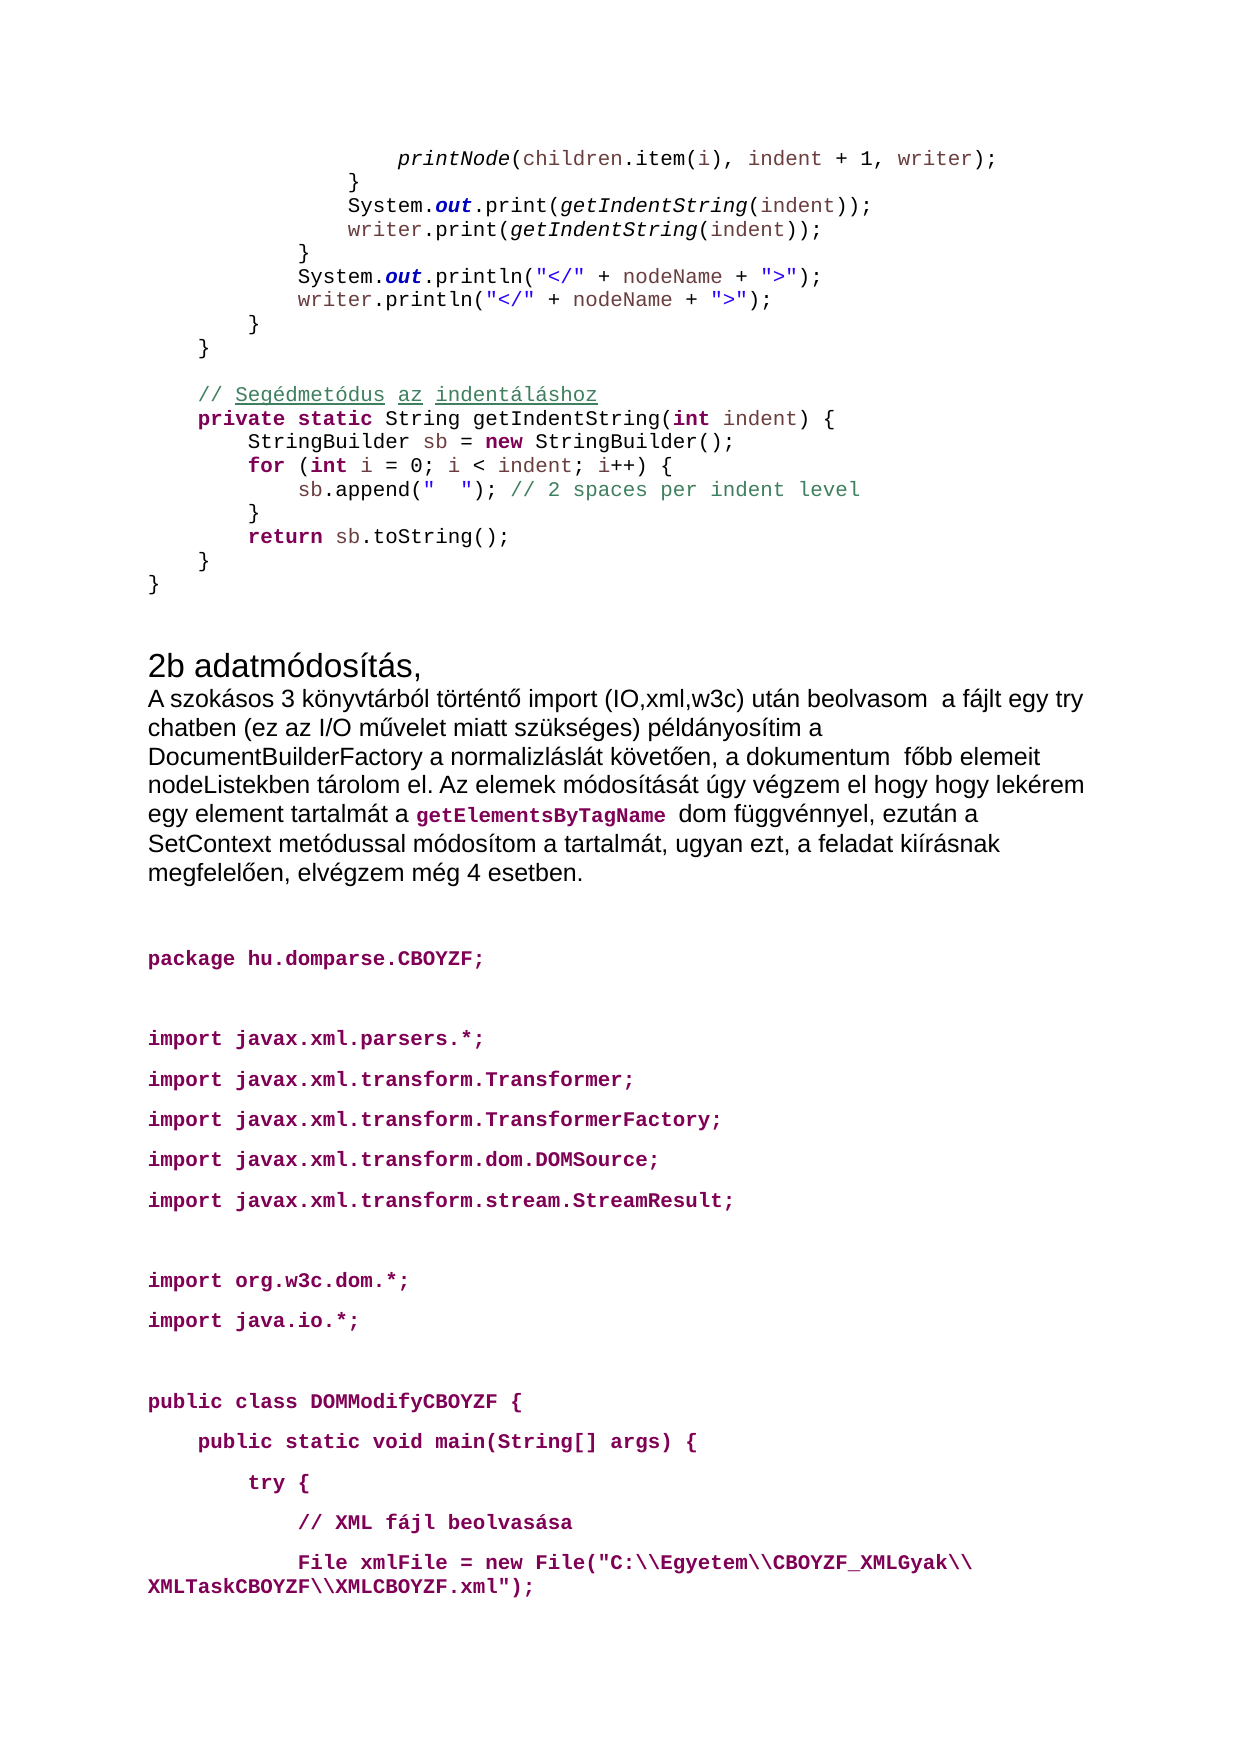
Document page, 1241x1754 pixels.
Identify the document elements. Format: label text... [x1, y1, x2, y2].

text } [148, 573, 1093, 597]
text // XML fájl beolvasása [148, 1512, 1093, 1536]
text } [148, 171, 1093, 195]
text } [148, 549, 1093, 573]
text private static String getIndentString(int indent) { [148, 408, 1093, 431]
text public static void main(String[] args) { [148, 1431, 1093, 1455]
text A szokásos 3 könyvtárból történtő import (IO,xml,w3c) után beolvasom a fájlt egy try chatben (ez az I/O művelet miatt szükséges) példányosítim a DocumentBuilderFactory a normalizláslát követően, a dokumentum főbb elemeit nodeListekben tárolom el. Az elemek módosítását úgy végzem el hogy hogy lekérem egy element tartalmát a getElementsByTagName dom függvénnyel, ezután a SetContext metódussal módosítom a tartalmát, ugyan ezt, a feladat kiírásnak megfelelően, elvégzem még 4 esetben. [148, 684, 1093, 886]
text package hu.domparse.CBOYZF; [148, 948, 1093, 971]
text public class DOMModifyCBOYZF { [148, 1391, 1093, 1415]
text System.out.println("</" + nodeName + ">"); [148, 266, 1093, 289]
text for (int i = 0; i < indent; i++) { [148, 455, 1093, 479]
text sb.append(" "); // 2 spaces per indent level [148, 479, 1093, 502]
text StringBuilder sb = new StringBuilder(); [148, 431, 1093, 455]
text writer.println("</" + nodeName + ">"); [148, 289, 1093, 313]
text } [148, 337, 1093, 360]
text try { [148, 1472, 1093, 1495]
text printNode(children.item(i), indent + 1, writer); [148, 148, 1093, 171]
text import javax.xml.transform.dom.DOMSource; [148, 1149, 1093, 1173]
text import javax.xml.transform.TransformerFactory; [148, 1109, 1093, 1133]
text import org.w3c.dom.*; [148, 1270, 1093, 1294]
text return sb.toString(); [148, 526, 1093, 549]
text import javax.xml.transform.stream.StreamResult; [148, 1189, 1093, 1213]
text import java.io.*; [148, 1311, 1093, 1334]
text } [148, 502, 1093, 526]
text } [148, 242, 1093, 266]
subtitle 2b adatmódosítás, [148, 646, 1093, 684]
text import javax.xml.transform.Transformer; [148, 1069, 1093, 1092]
text import javax.xml.parsers.*; [148, 1028, 1093, 1052]
text File xmlFile = new File("C:\\Egyetem\\CBOYZF_XMLGyak\\XMLTaskCBOYZF\\XMLCBOYZF.xml"); [148, 1552, 1093, 1600]
text } [148, 313, 1093, 337]
text // Segédmetódus az indentáláshoz [148, 384, 1093, 408]
text System.out.print(getIndentString(indent)); [148, 195, 1093, 218]
text writer.print(getIndentString(indent)); [148, 218, 1093, 242]
